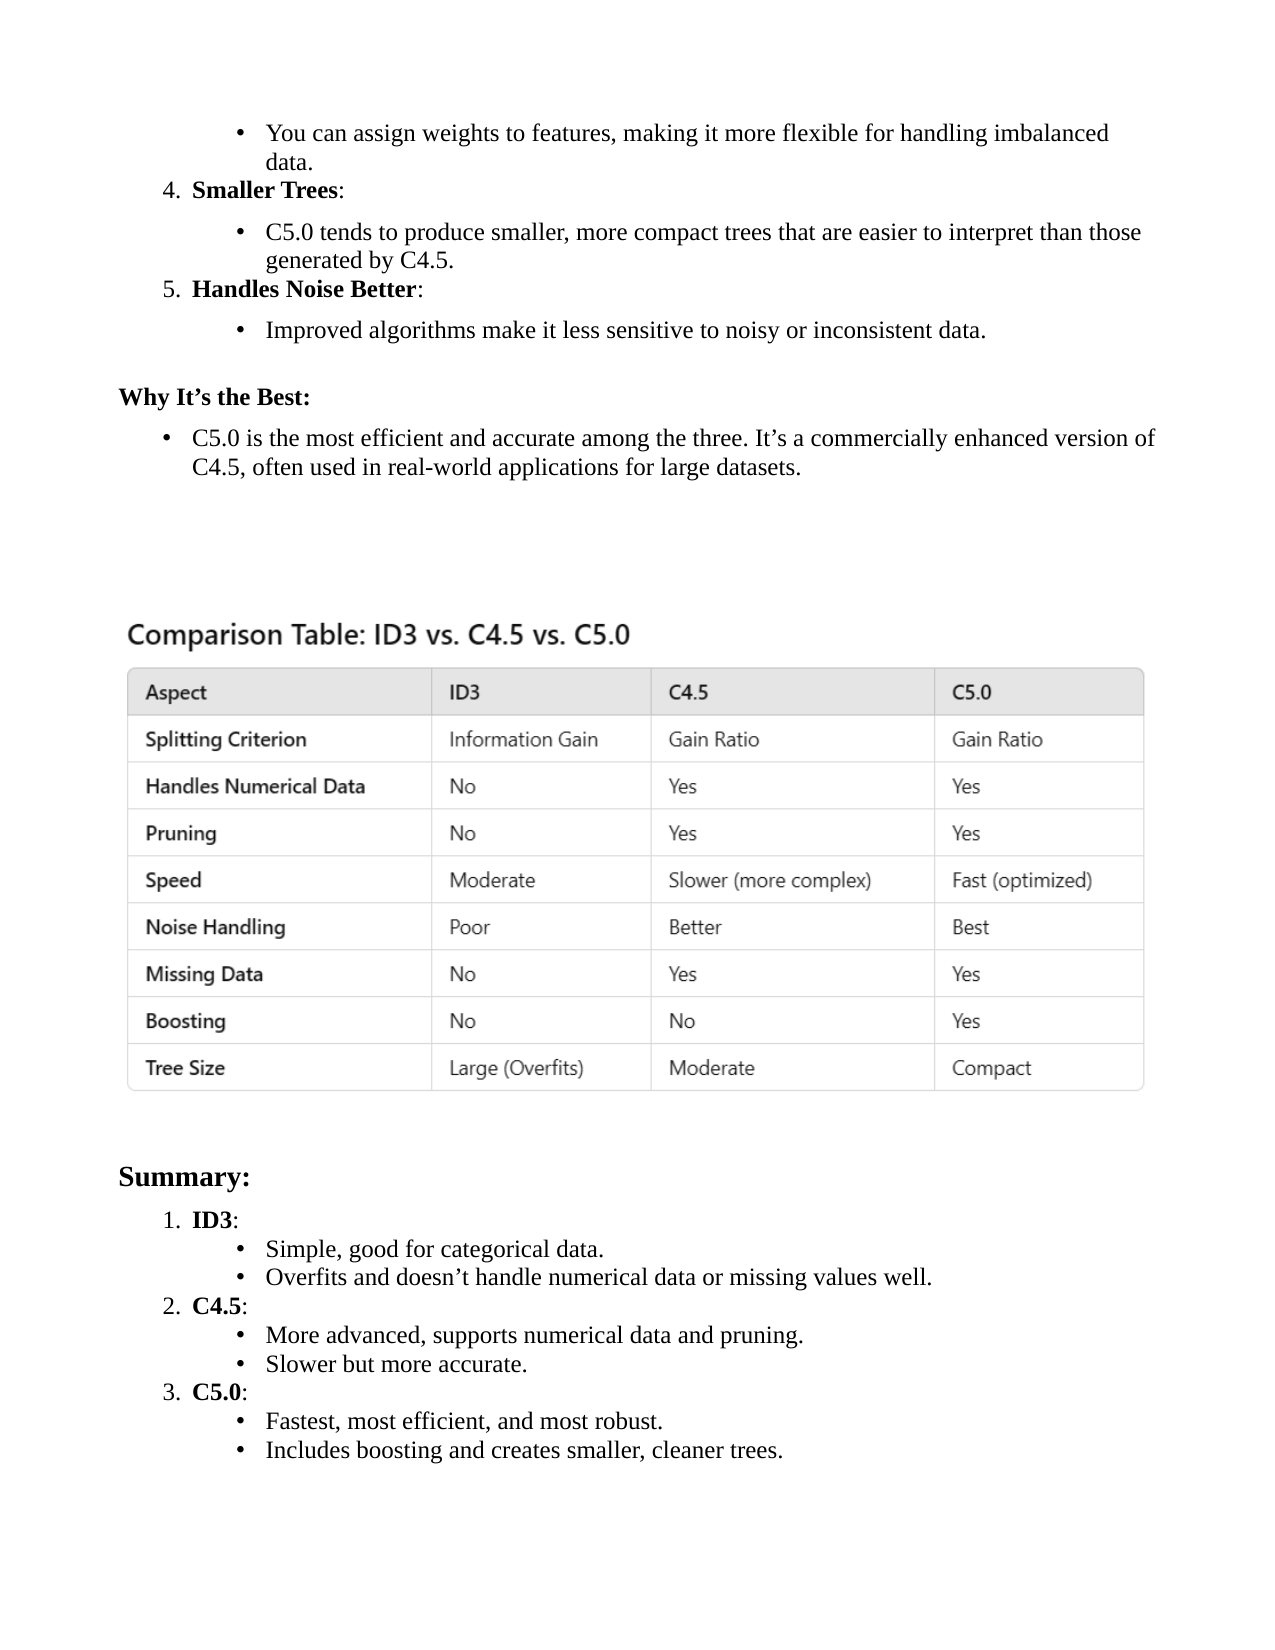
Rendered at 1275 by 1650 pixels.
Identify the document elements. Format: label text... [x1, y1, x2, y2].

list C4.5: [162, 1291, 1157, 1320]
list Slower but more accurate. [236, 1349, 1157, 1377]
list Simple, good for categorical data. [236, 1234, 1157, 1262]
picture [118, 608, 1157, 1105]
subtitle Summary: [118, 1159, 1157, 1192]
list Overfits and doesn’t handle numerical data or missing values well. [236, 1262, 1157, 1291]
list Fastest, most efficient, and most robust. [236, 1406, 1157, 1435]
list Improved algorithms make it less sensitive to noisy or inconsistent data. [236, 316, 1157, 344]
list C5.0: [162, 1377, 1157, 1406]
list Handles Noise Better: [162, 274, 1157, 303]
list Includes boosting and creates smaller, cleaner trees. [236, 1435, 1157, 1464]
list ID3: [162, 1205, 1157, 1234]
list More advanced, supports numerical data and pruning. [236, 1320, 1157, 1349]
list Smaller Trees: [162, 176, 1157, 204]
list You can assign weights to features, making it more flexible for handling imbalanced data. [236, 118, 1157, 176]
list C5.0 tends to produce smaller, more compact trees that are easier to interpret than those generated by C4.5. [236, 217, 1157, 274]
list C5.0 is the most efficient and accurate among the three. It’s a commercially enhanced version of C4.5, often used in real-world applications for large datasets. [162, 423, 1157, 481]
subtitle Why It’s the Best: [118, 382, 1157, 411]
